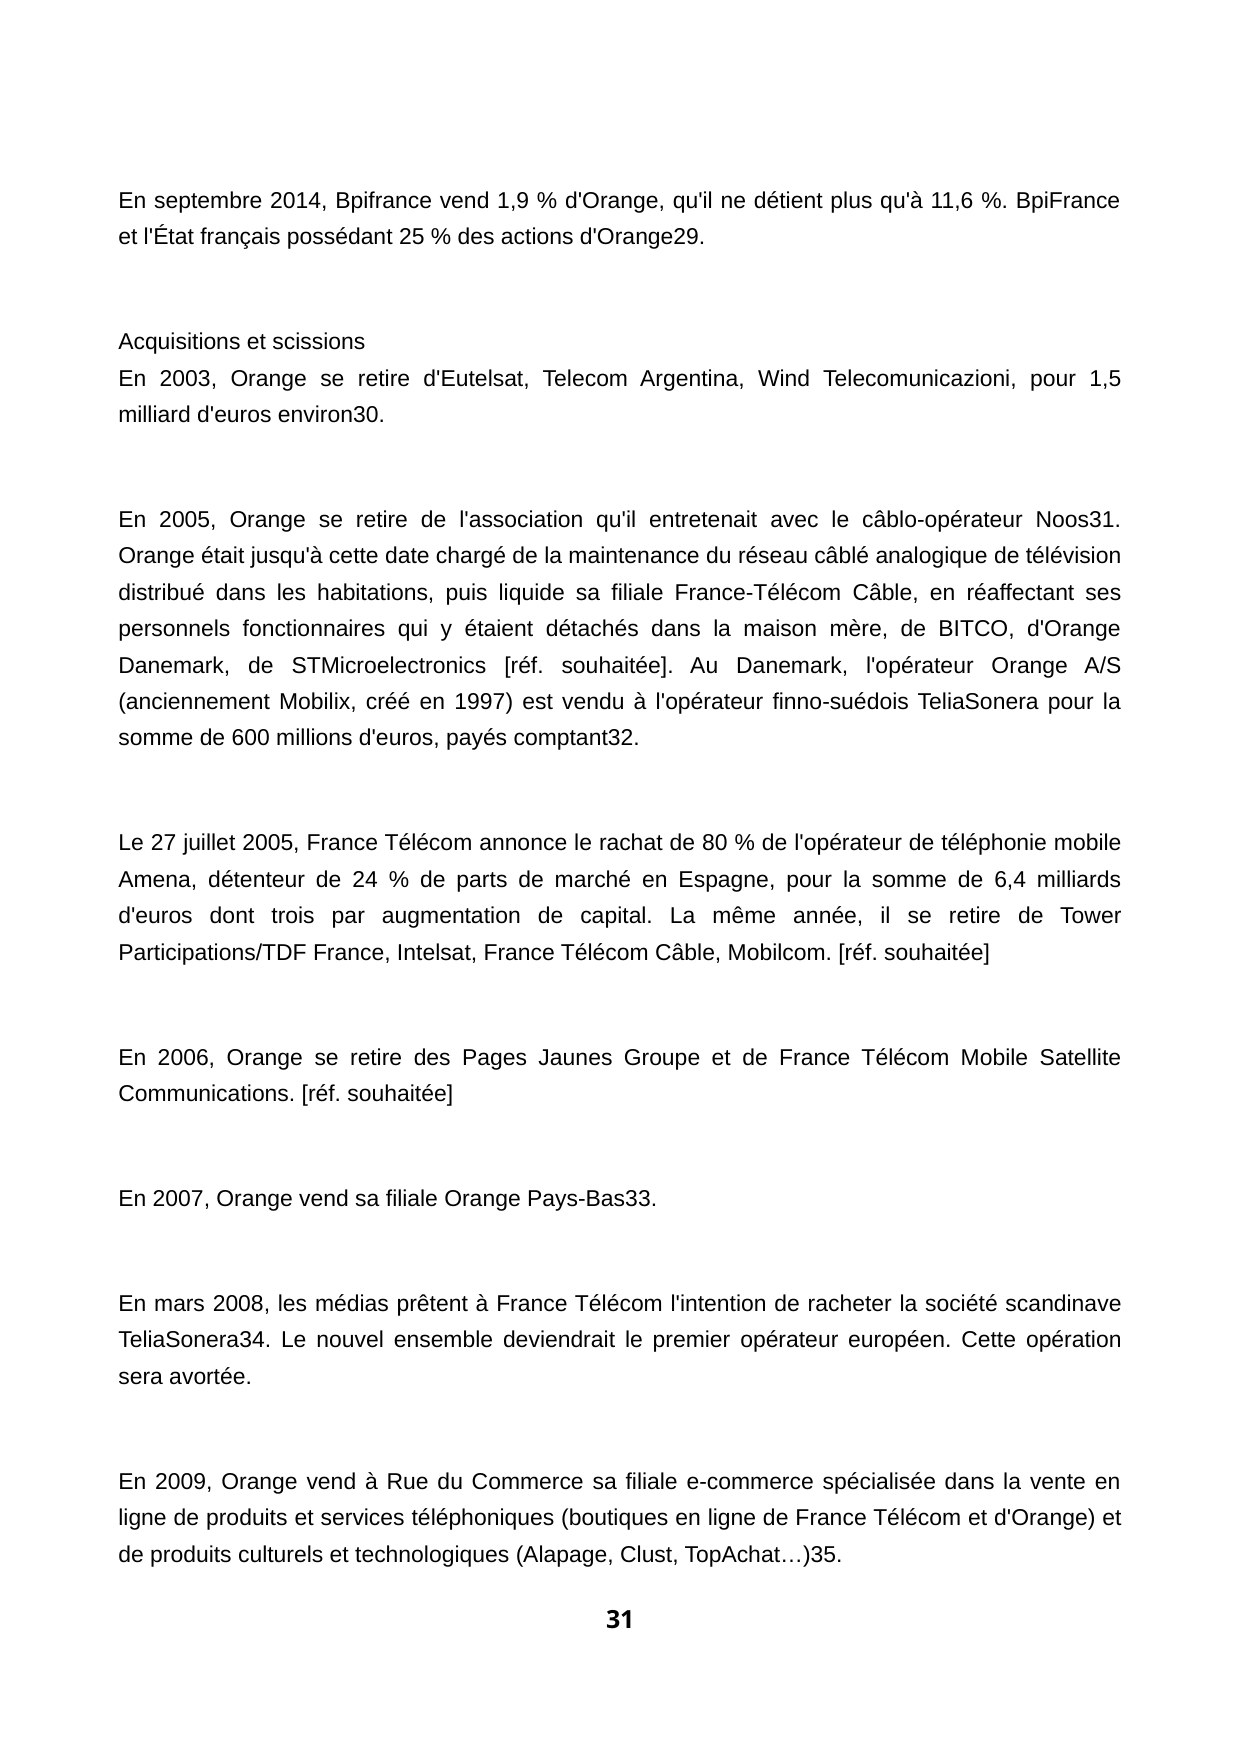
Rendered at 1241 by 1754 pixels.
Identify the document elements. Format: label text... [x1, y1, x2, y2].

text En 2006, Orange se retire des Pages Jaunes Groupe et de France Télécom Mobile Satellite Communications. [réf. souhaitée] [118, 1043, 1122, 1106]
text En septembre 2014, Bpifrance vend 1,9 % d'Orange, qu'il ne détient plus qu'à 11,6 %. BpiFrance et l'État français possédant 25 % des actions d'Orange29. [118, 187, 1122, 249]
text Le 27 juillet 2005, France Télécom annonce le rachat de 80 % de l'opérateur de téléphonie mobile Amena, détenteur de 24 % de parts de marché en Espagne, pour la somme de 6,4 milliards d'euros dont trois par augmentation de capital. La même année, il se retire de Tower Participations/TDF France, Intelsat, France Télécom Câble, Mobilcom. [réf. souhaitée] [118, 829, 1122, 965]
text En 2009, Orange vend à Rue du Commerce sa filiale e-commerce spécialisée dans la vente en ligne de produits et services téléphoniques (boutiques en ligne de France Télécom et d'Orange) et de produits culturels et technologiques (Alapage, Clust, TopAchat…)35. [118, 1468, 1122, 1567]
text En 2007, Orange vend sa filiale Orange Pays-Bas33. [118, 1185, 1122, 1211]
text En mars 2008, les médias prêtent à France Télécom l'intention de racheter la société scandinave TeliaSonera34. Le nouvel ensemble deviendrait le premier opérateur européen. Cette opération sera avortée. [118, 1290, 1122, 1389]
text En 2003, Orange se retire d'Eutelsat, Telecom Argentina, Wind Telecomunicazioni, pour 1,5 milliard d'euros environ30. [118, 365, 1122, 427]
text En 2005, Orange se retire de l'association qu'il entretenait avec le câblo-opérateur Noos31. Orange était jusqu'à cette date chargé de la maintenance du réseau câblé analogique de télévision distribué dans les habitations, puis liquide sa filiale France-Télécom Câble, en réaffectant ses personnels fonctionnaires qui y étaient détachés dans la maison mère, de BITCO, d'Orange Danemark, de STMicroelectronics [réf. souhaitée]. Au Danemark, l'opérateur Orange A/S (anciennement Mobilix, créé en 1997) est vendu à l'opérateur finno-suédois TeliaSonera pour la somme de 600 millions d'euros, payés comptant32. [118, 506, 1122, 751]
text Acquisitions et scissions [118, 328, 1122, 355]
